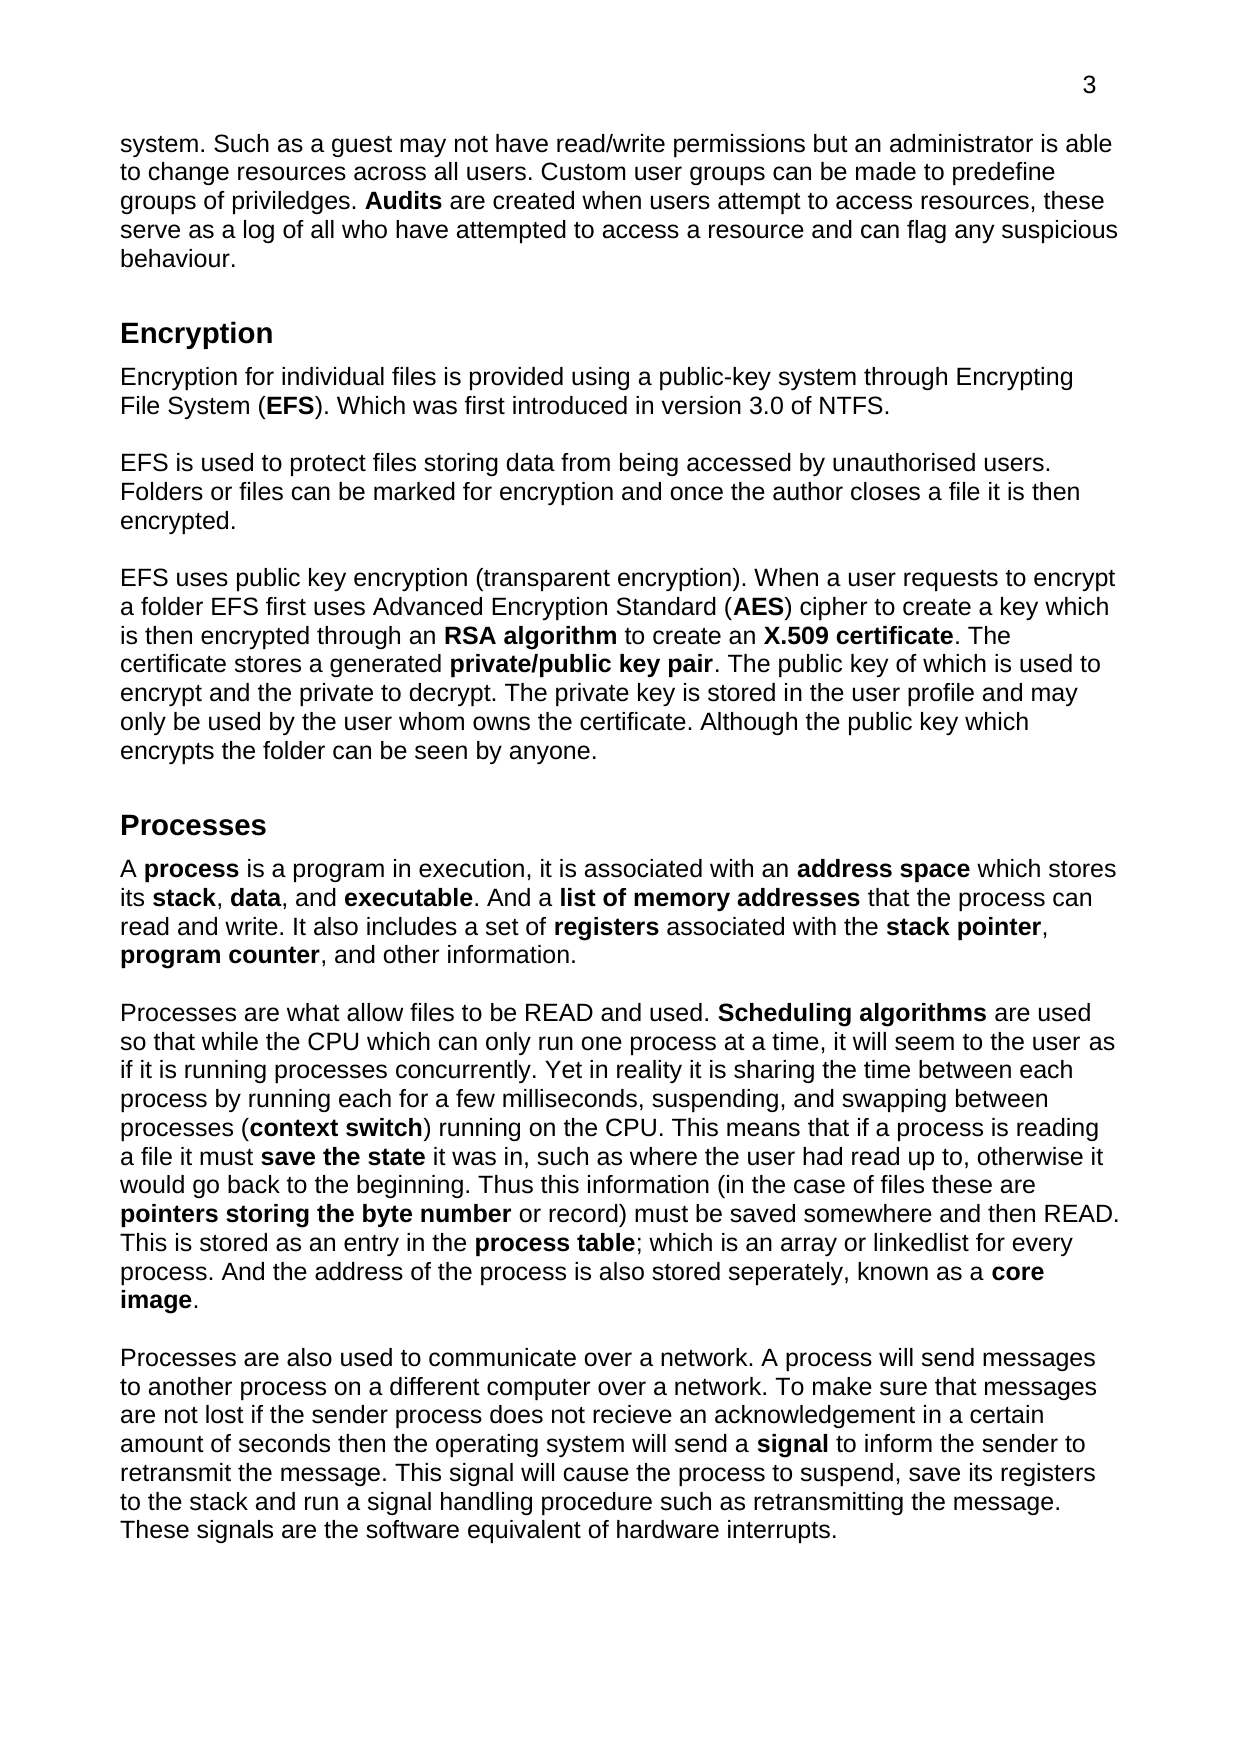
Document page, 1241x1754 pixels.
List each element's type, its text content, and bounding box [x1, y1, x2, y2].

subtitle Encryption [120, 316, 1121, 349]
text A process is a program in execution, it is associated with an address space which stores its stack, data, and executable. And a list of memory addresses that the process can read and write. It also includes a set of registers associated with the stack pointer, program counter, and other information. [120, 854, 1121, 969]
subtitle Processes [120, 808, 1121, 842]
text EFS uses public key encryption (transparent encryption). When a user requests to encrypt a folder EFS first uses Advanced Encryption Standard (AES) cipher to create a key which is then encrypted through an RSA algorithm to create an X.509 certificate. The certificate stores a generated private/public key pair. The public key of which is used to encrypt and the private to decrypt. The private key is stored in the user profile and may only be used by the user whom owns the certificate. Although the public key which encrypts the folder can be seen by anyone. [120, 563, 1121, 764]
text Processes are what allow files to be READ and used. Scheduling algorithms are used so that while the CPU which can only run one process at a time, it will seem to the user as if it is running processes concurrently. Yet in reality it is sharing the time between each process by running each for a few milliseconds, suspending, and swapping between processes (context switch) running on the CPU. This means that if a process is reading a file it must save the state it was in, such as where the user had read up to, otherwise it would go back to the beginning. Thus this information (in the case of files these are pointers storing the byte number or record) must be saved somewhere and then READ. This is stored as an entry in the process table; which is an array or linkedlist for every process. And the address of the process is also stored seperately, known as a core image. [120, 998, 1121, 1314]
text Encryption for individual files is provided using a public-key system through Encrypting File System (EFS). Which was first introduced in version 3.0 of NTFS. [120, 362, 1121, 419]
text EFS is used to protect files storing data from being accessed by unauthorised users. Folders or files can be marked for encryption and once the author closes a file it is then encrypted. [120, 448, 1121, 534]
text system. Such as a guest may not have read/write permissions but an administrator is able to change resources across all users. Custom user groups can be made to predefine groups of priviledges. Audits are created when users attempt to access resources, these serve as a log of all who have attempted to access a resource and can flag any suspicious behaviour. [120, 129, 1121, 272]
text Processes are also used to communicate over a network. A process will send messages to another process on a different computer over a network. To make sure that messages are not lost if the sender process does not recieve an acknowledgement in a certain amount of seconds then the operating system will send a signal to inform the sender to retransmit the message. This signal will cause the process to suspend, save its registers to the stack and run a signal handling procedure such as retransmitting the message. These signals are the software equivalent of hardware interrupts. [120, 1343, 1121, 1544]
